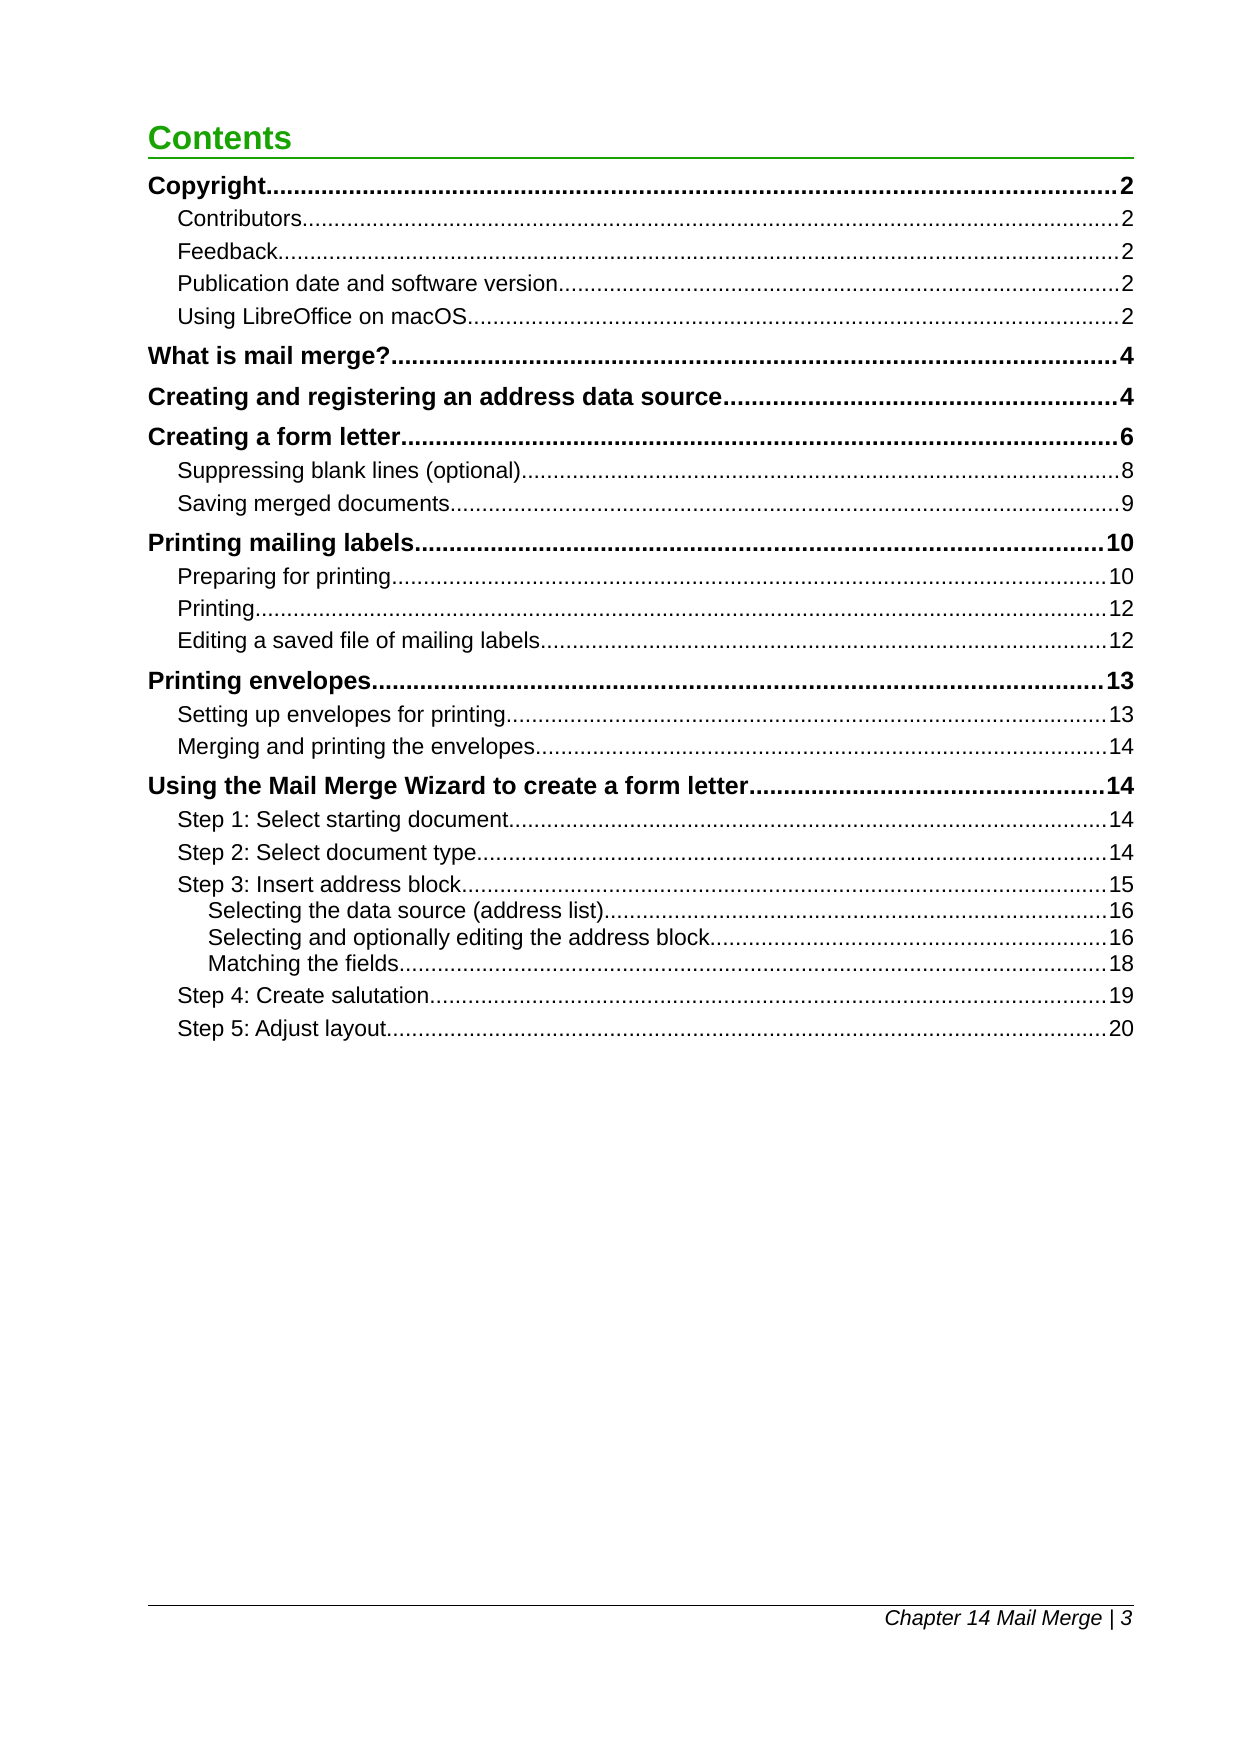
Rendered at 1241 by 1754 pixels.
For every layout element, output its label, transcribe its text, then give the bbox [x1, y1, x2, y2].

text Using LibreOffice on macOS 2 [177, 303, 1134, 329]
text Merging and printing the envelopes 14 [177, 733, 1134, 759]
text Creating a form letter 6 [148, 422, 1134, 451]
text Printing 12 [177, 595, 1134, 621]
text Creating and registering an address data source 4 [148, 382, 1134, 410]
text Step 2: Select document type 14 [177, 838, 1134, 865]
text Step 4: Create salutation 19 [177, 982, 1134, 1009]
text Printing envelopes 13 [148, 666, 1134, 694]
text Publication date and software version 2 [177, 270, 1134, 297]
text Saving merged documents 9 [177, 489, 1134, 516]
text Selecting the data source (address list) 16 [208, 897, 1134, 924]
text Step 1: Select starting document 14 [177, 806, 1134, 832]
text Setting up envelopes for printing 13 [177, 701, 1134, 727]
text Printing mailing labels 10 [148, 528, 1134, 557]
text Selecting and optionally editing the address block 16 [208, 924, 1134, 950]
text Feedback 2 [177, 238, 1134, 264]
text Contributors 2 [177, 205, 1134, 232]
text Editing a saved file of mailing labels 12 [177, 627, 1134, 654]
text Step 5: Adjust layout 20 [177, 1015, 1134, 1041]
text Using the Mail Merge Wizard to create a form letter 14 [148, 771, 1134, 800]
text Preparing for printing 10 [177, 563, 1134, 589]
text Suppressing blank lines (optional) 8 [177, 457, 1134, 483]
text Matching the fields 18 [208, 950, 1134, 976]
text What is mail merge? 4 [148, 341, 1134, 370]
text Step 3: Insert address block 15 [177, 871, 1134, 897]
text Copyright 2 [148, 171, 1134, 199]
subtitle Contents [148, 118, 1134, 157]
